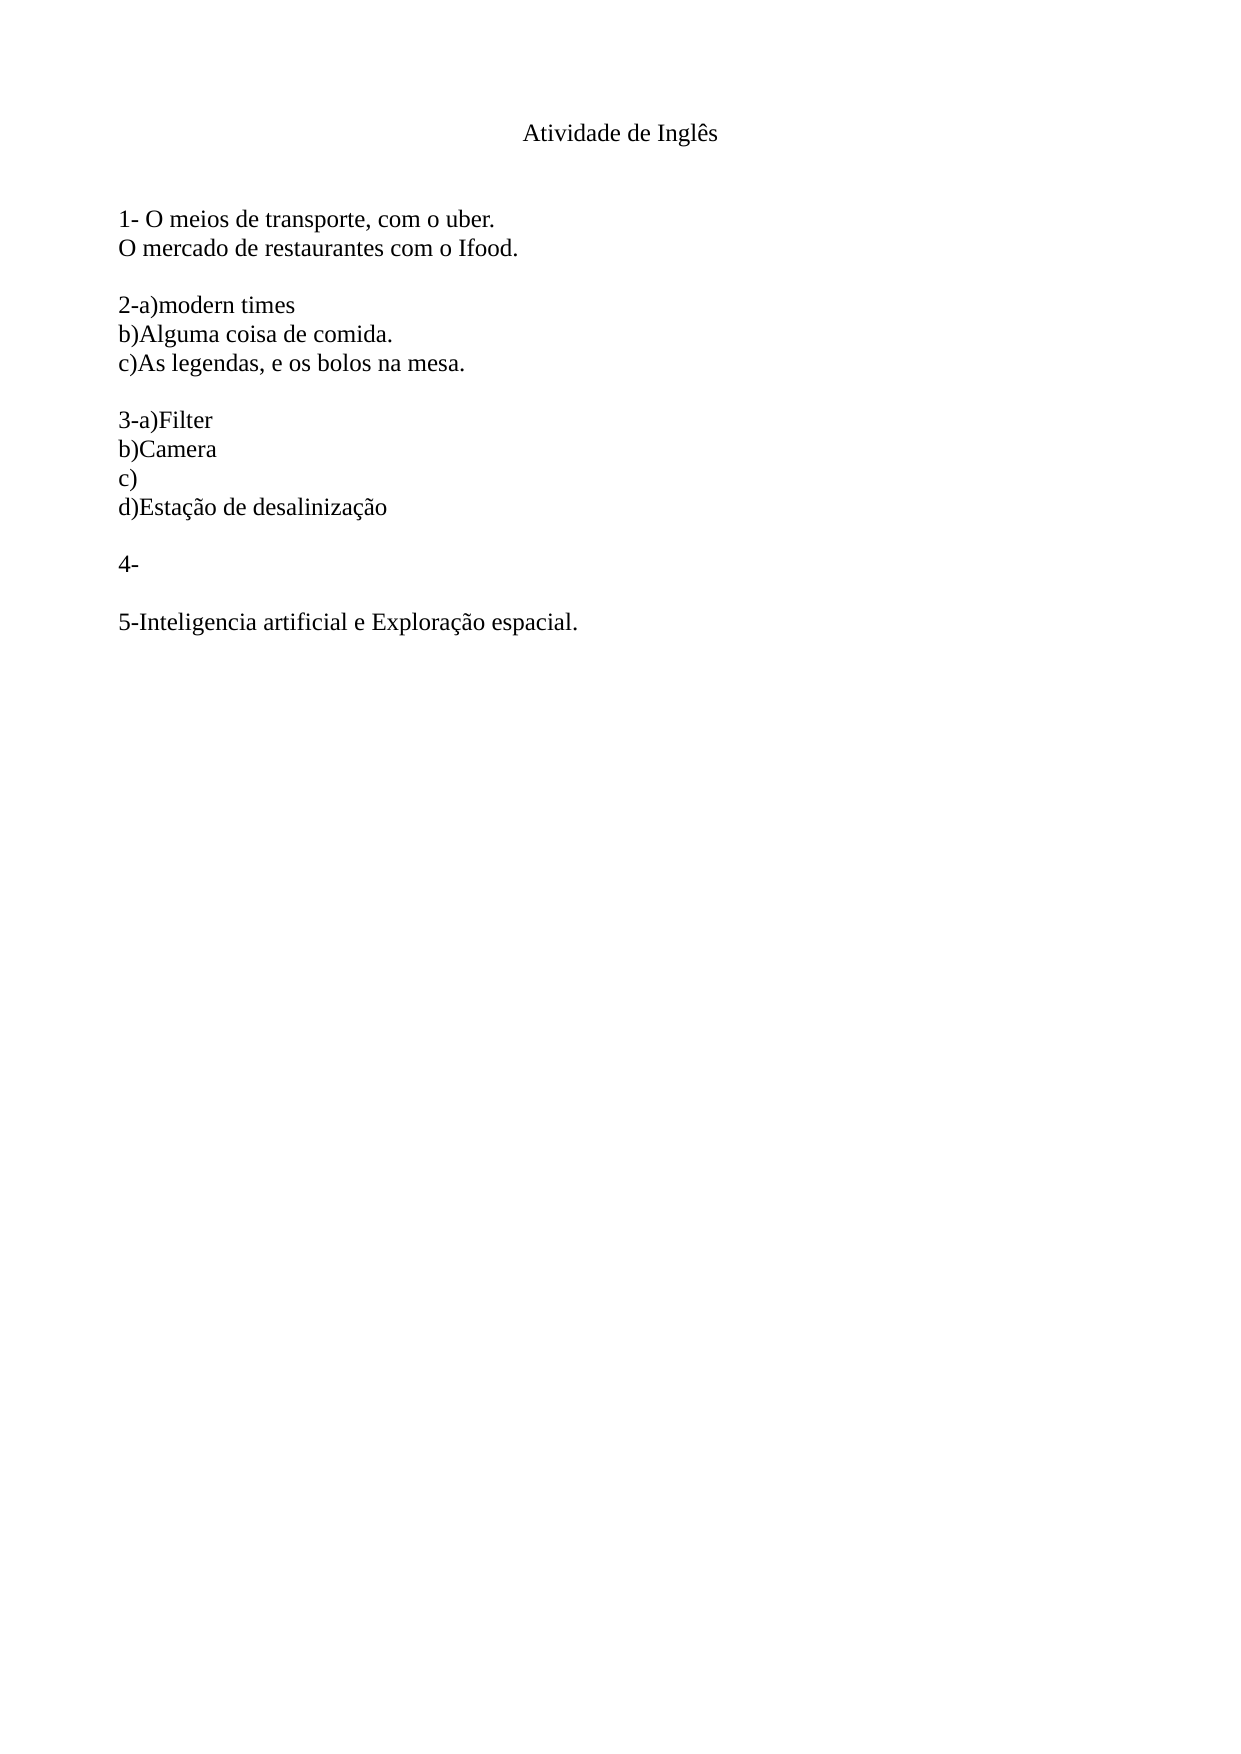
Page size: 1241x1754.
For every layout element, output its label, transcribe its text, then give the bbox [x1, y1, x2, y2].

text c)As legendas, e os bolos na mesa. [118, 348, 1122, 377]
text Atividade de Inglês [118, 118, 1122, 147]
text 3-a)Filter [118, 406, 1122, 434]
text 4- [118, 549, 1122, 578]
text d)Estação de desalinização [118, 492, 1122, 521]
text 5-Inteligencia artificial e Exploração espacial. [118, 607, 1122, 636]
text b)Alguma coisa de comida. [118, 319, 1122, 348]
text b)Camera [118, 434, 1122, 463]
text 2-a)modern times [118, 291, 1122, 319]
text 1- O meios de transporte, com o uber. [118, 204, 1122, 233]
text O mercado de restaurantes com o Ifood. [118, 233, 1122, 262]
text c) [118, 463, 1122, 492]
